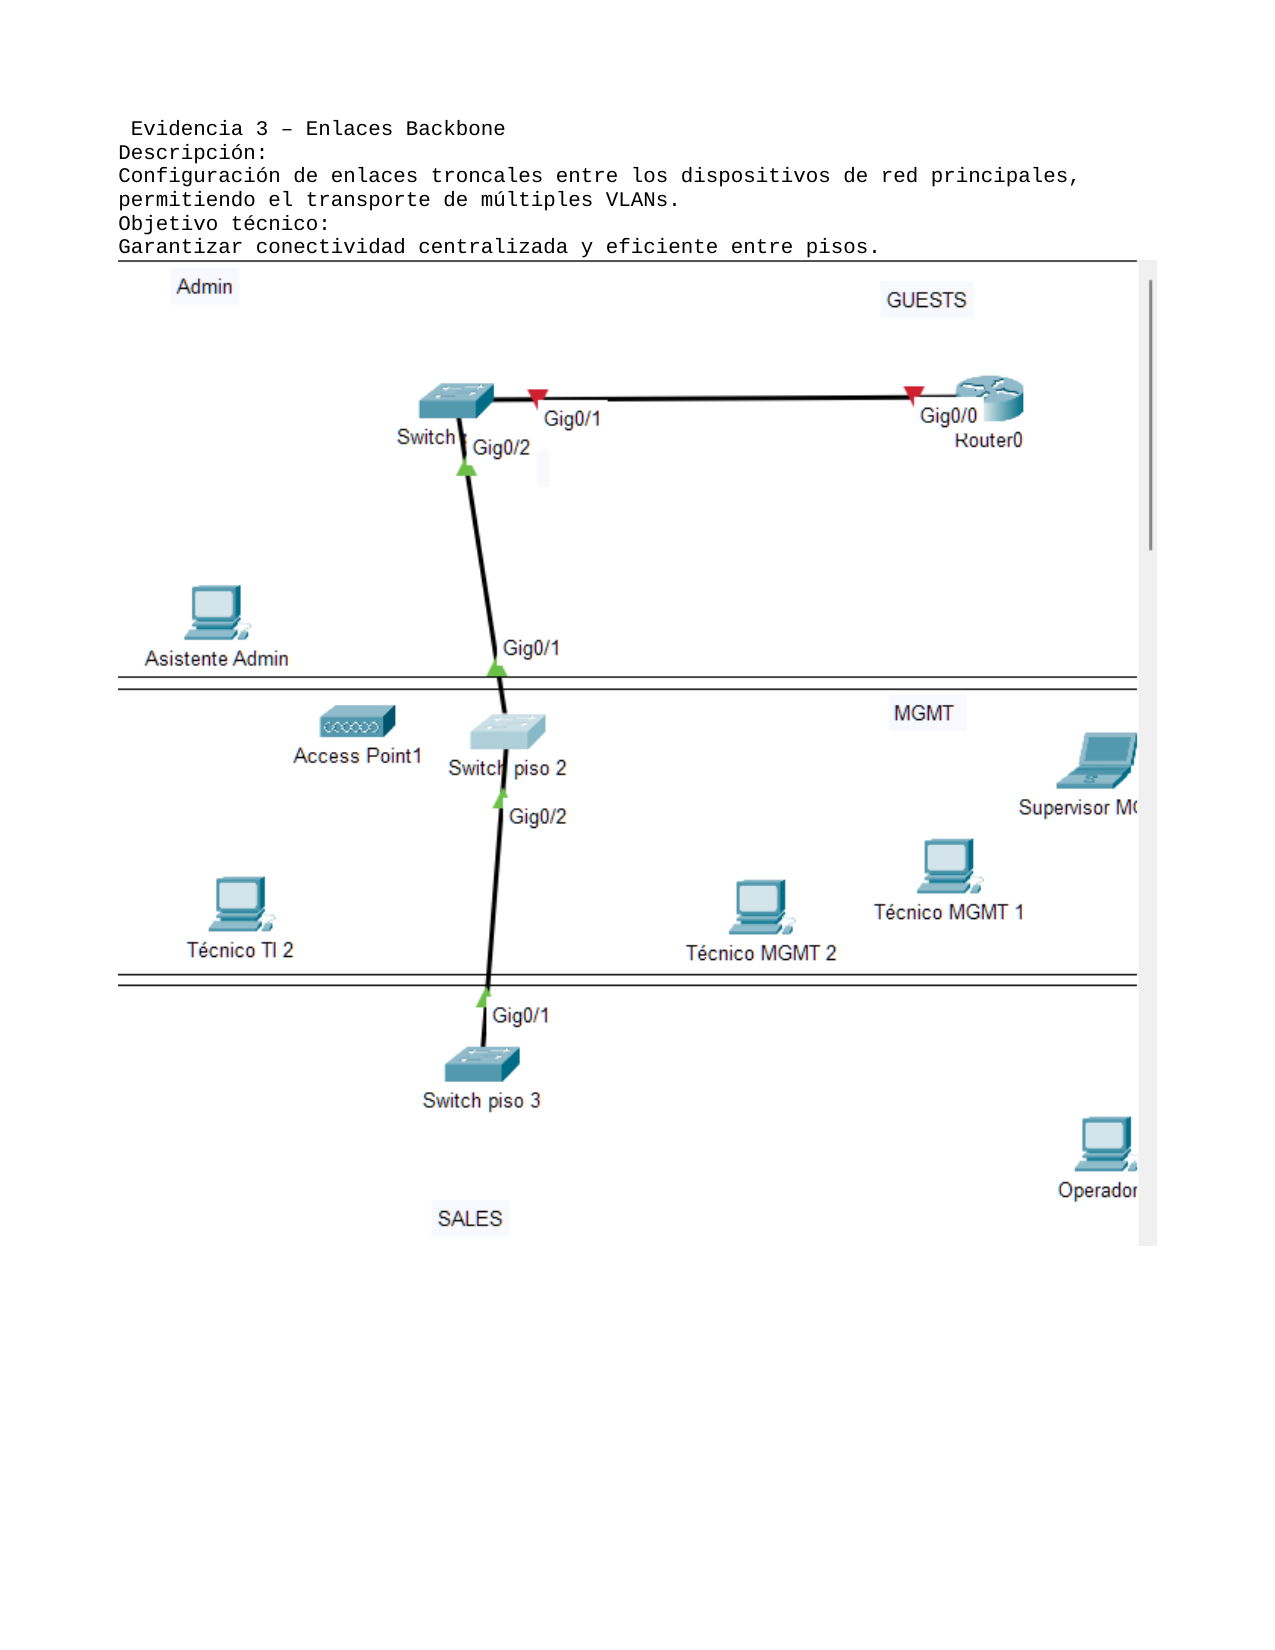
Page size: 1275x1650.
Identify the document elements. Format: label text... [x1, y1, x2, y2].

text Descripción: Configuración de enlaces troncales entre los dispositivos de red principales, permitiendo el transporte de múltiples VLANs. [118, 142, 1157, 213]
text Evidencia 3 – Enlaces Backbone [118, 118, 1157, 142]
picture [118, 260, 1157, 1246]
text Objetivo técnico: Garantizar conectividad centralizada y eficiente entre pisos. [118, 213, 1157, 260]
